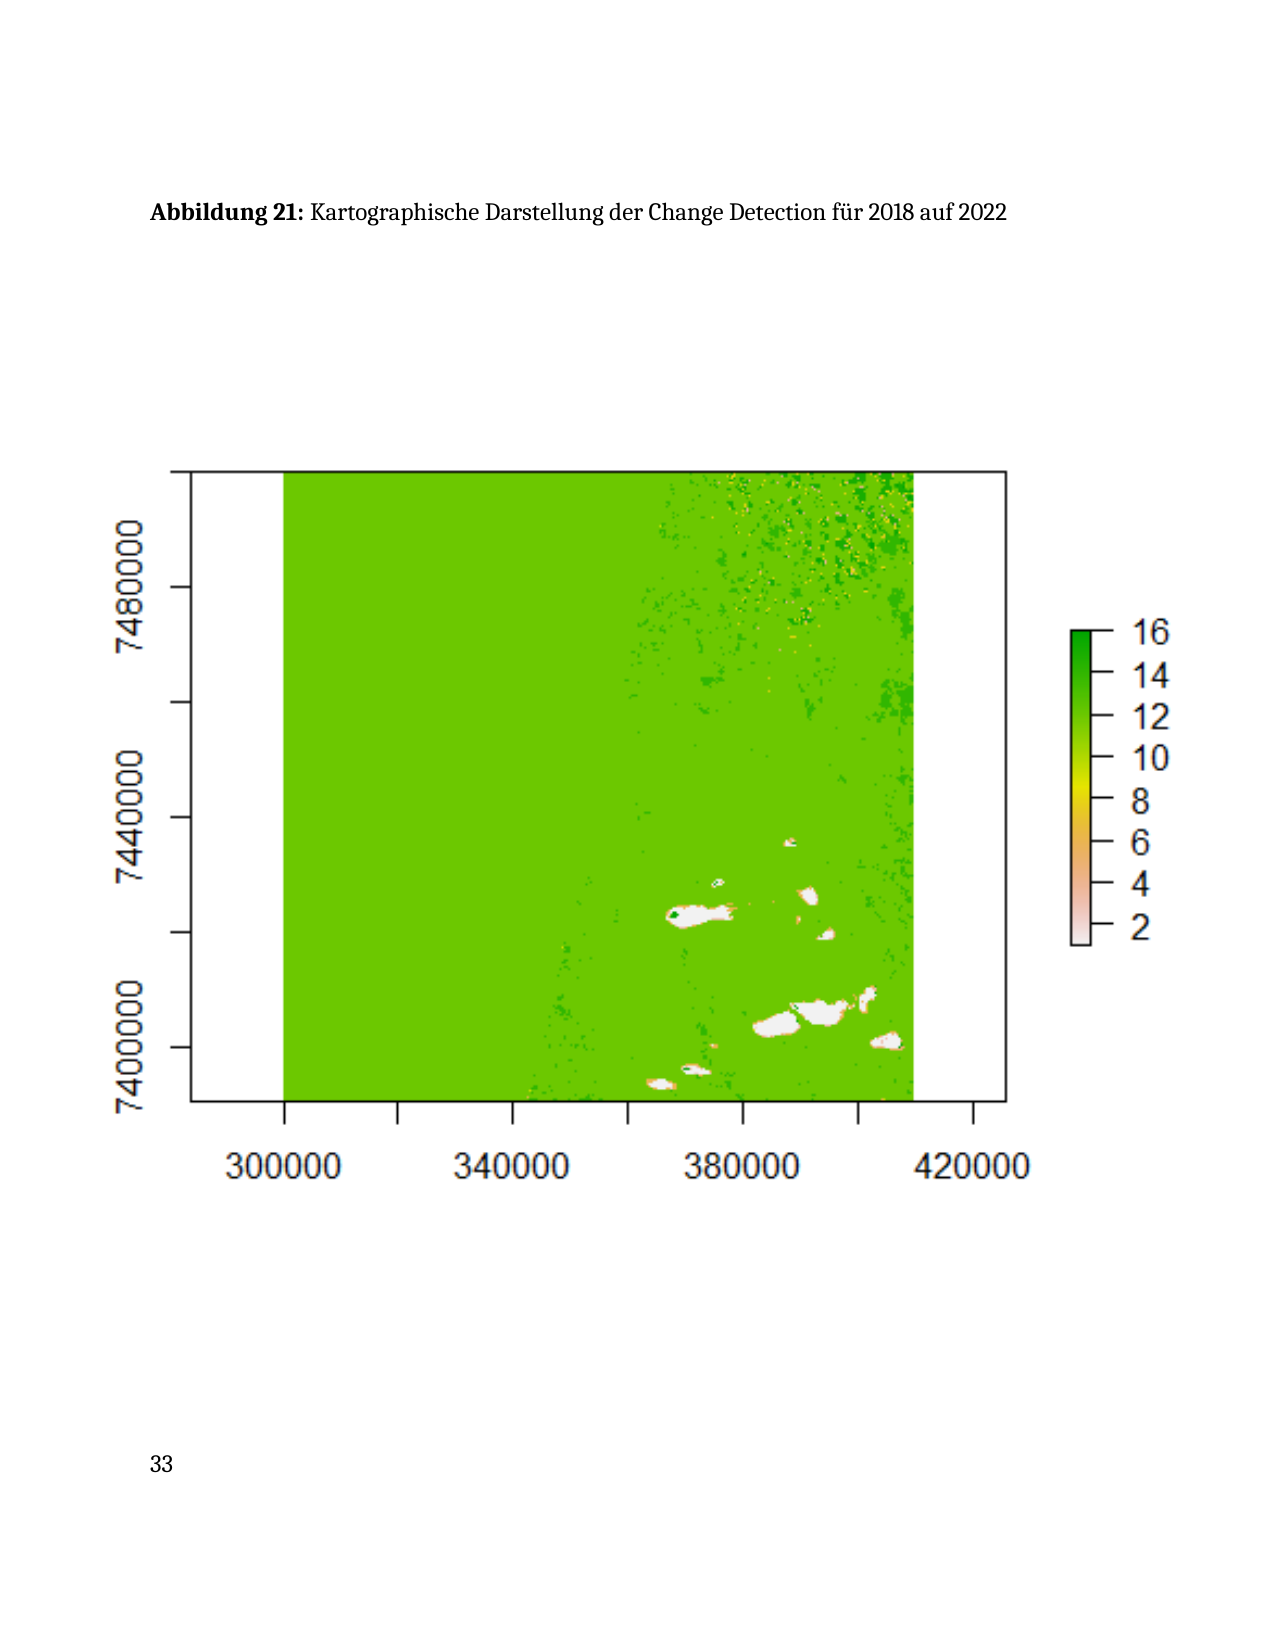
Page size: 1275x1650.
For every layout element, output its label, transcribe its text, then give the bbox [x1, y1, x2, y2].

picture [21, 302, 1250, 1316]
text Abbildung 21: Kartographische Darstellung der Change Detection für 2018 auf 2022 [150, 197, 1125, 226]
